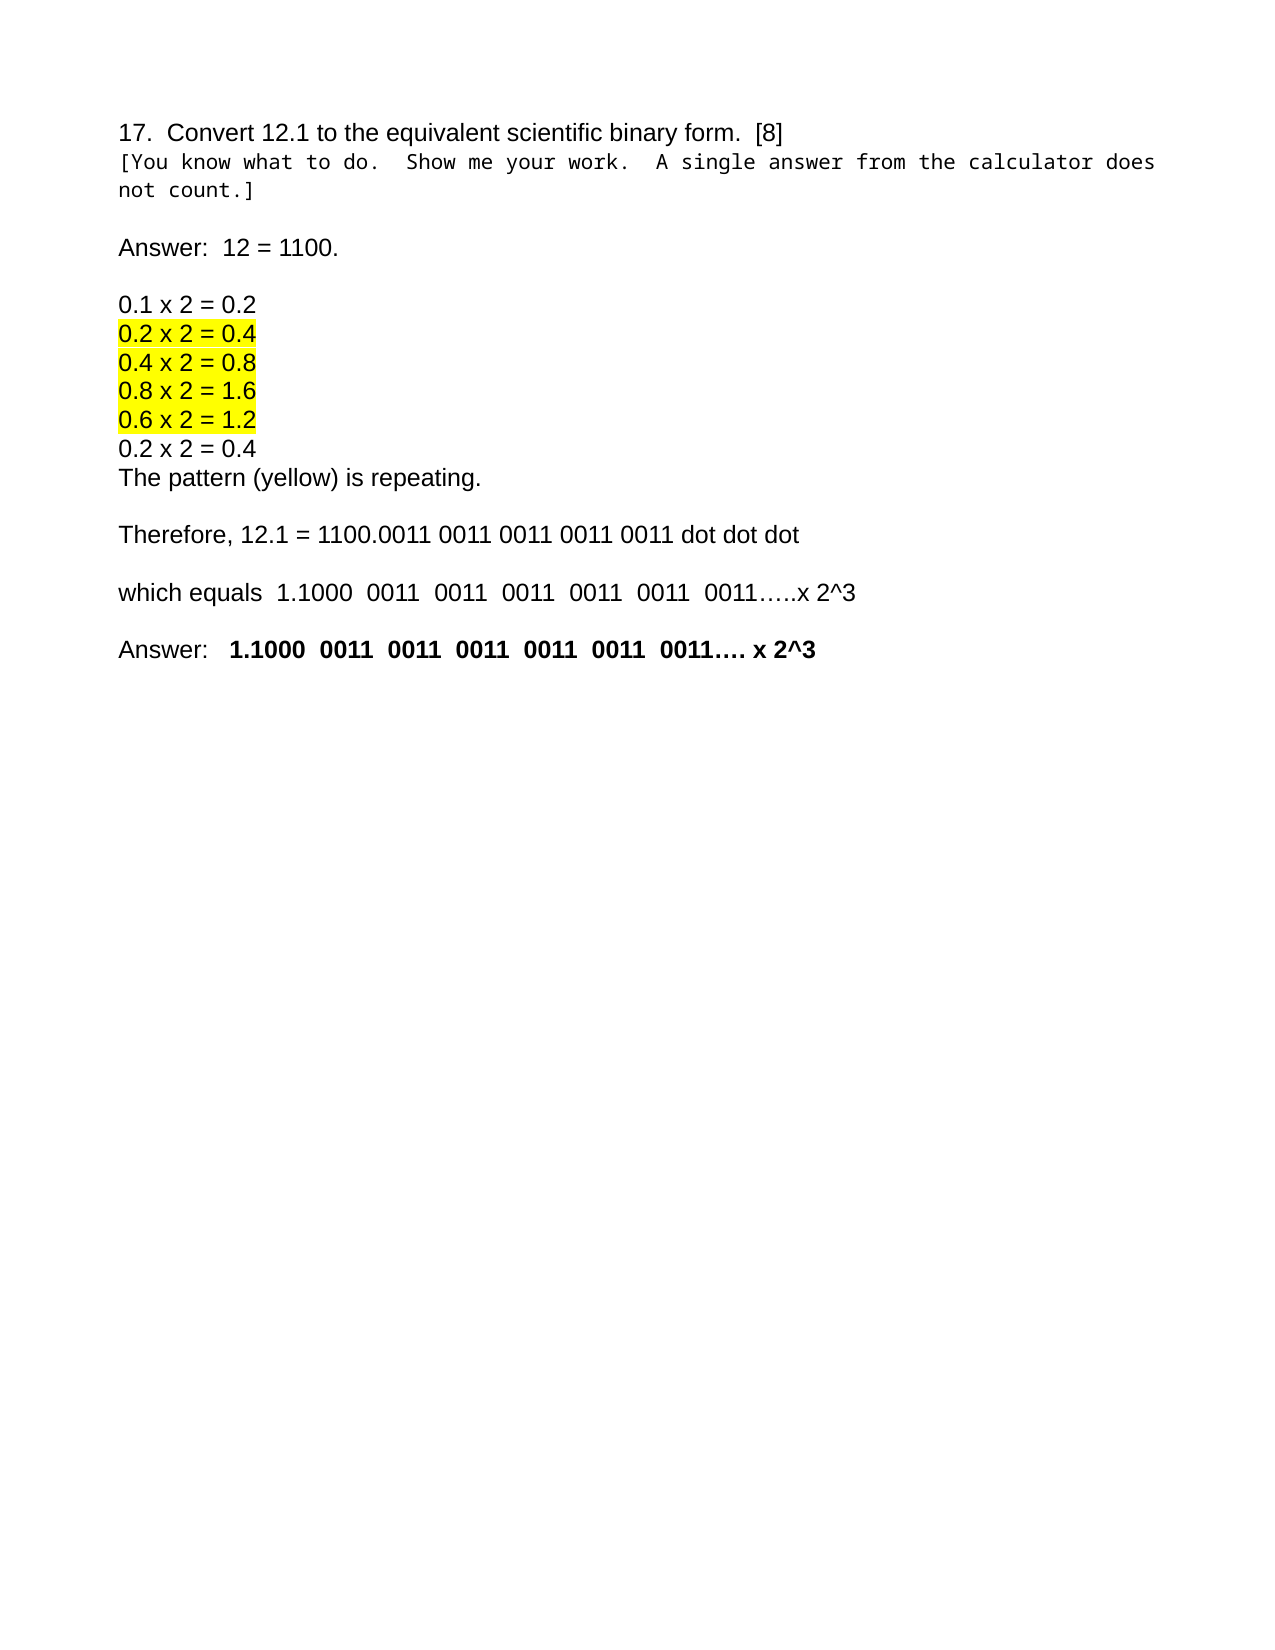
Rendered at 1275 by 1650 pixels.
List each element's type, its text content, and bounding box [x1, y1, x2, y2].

text Answer: 1.1000 0011 0011 0011 0011 0011 0011…. x 2^3 [118, 635, 1157, 664]
text Therefore, 12.1 = 1100.0011 0011 0011 0011 0011 dot dot dot [118, 520, 1157, 549]
text 0.2 x 2 = 0.4 [118, 319, 1157, 347]
text 17. Convert 12.1 to the equivalent scientific binary form. [8] [118, 118, 1157, 147]
text 0.8 x 2 = 1.6 [118, 376, 1157, 405]
text [You know what to do. Show me your work. A single answer from the calculator does not count.] [118, 147, 1157, 204]
text Answer: 12 = 1100. [118, 232, 1157, 261]
text 0.6 x 2 = 1.2 [118, 405, 1157, 434]
text The pattern (yellow) is repeating. [118, 462, 1157, 491]
text 0.4 x 2 = 0.8 [118, 347, 1157, 376]
text 0.2 x 2 = 0.4 [118, 434, 1157, 462]
text 0.1 x 2 = 0.2 [118, 290, 1157, 319]
text which equals 1.1000 0011 0011 0011 0011 0011 0011…..x 2^3 [118, 577, 1157, 606]
